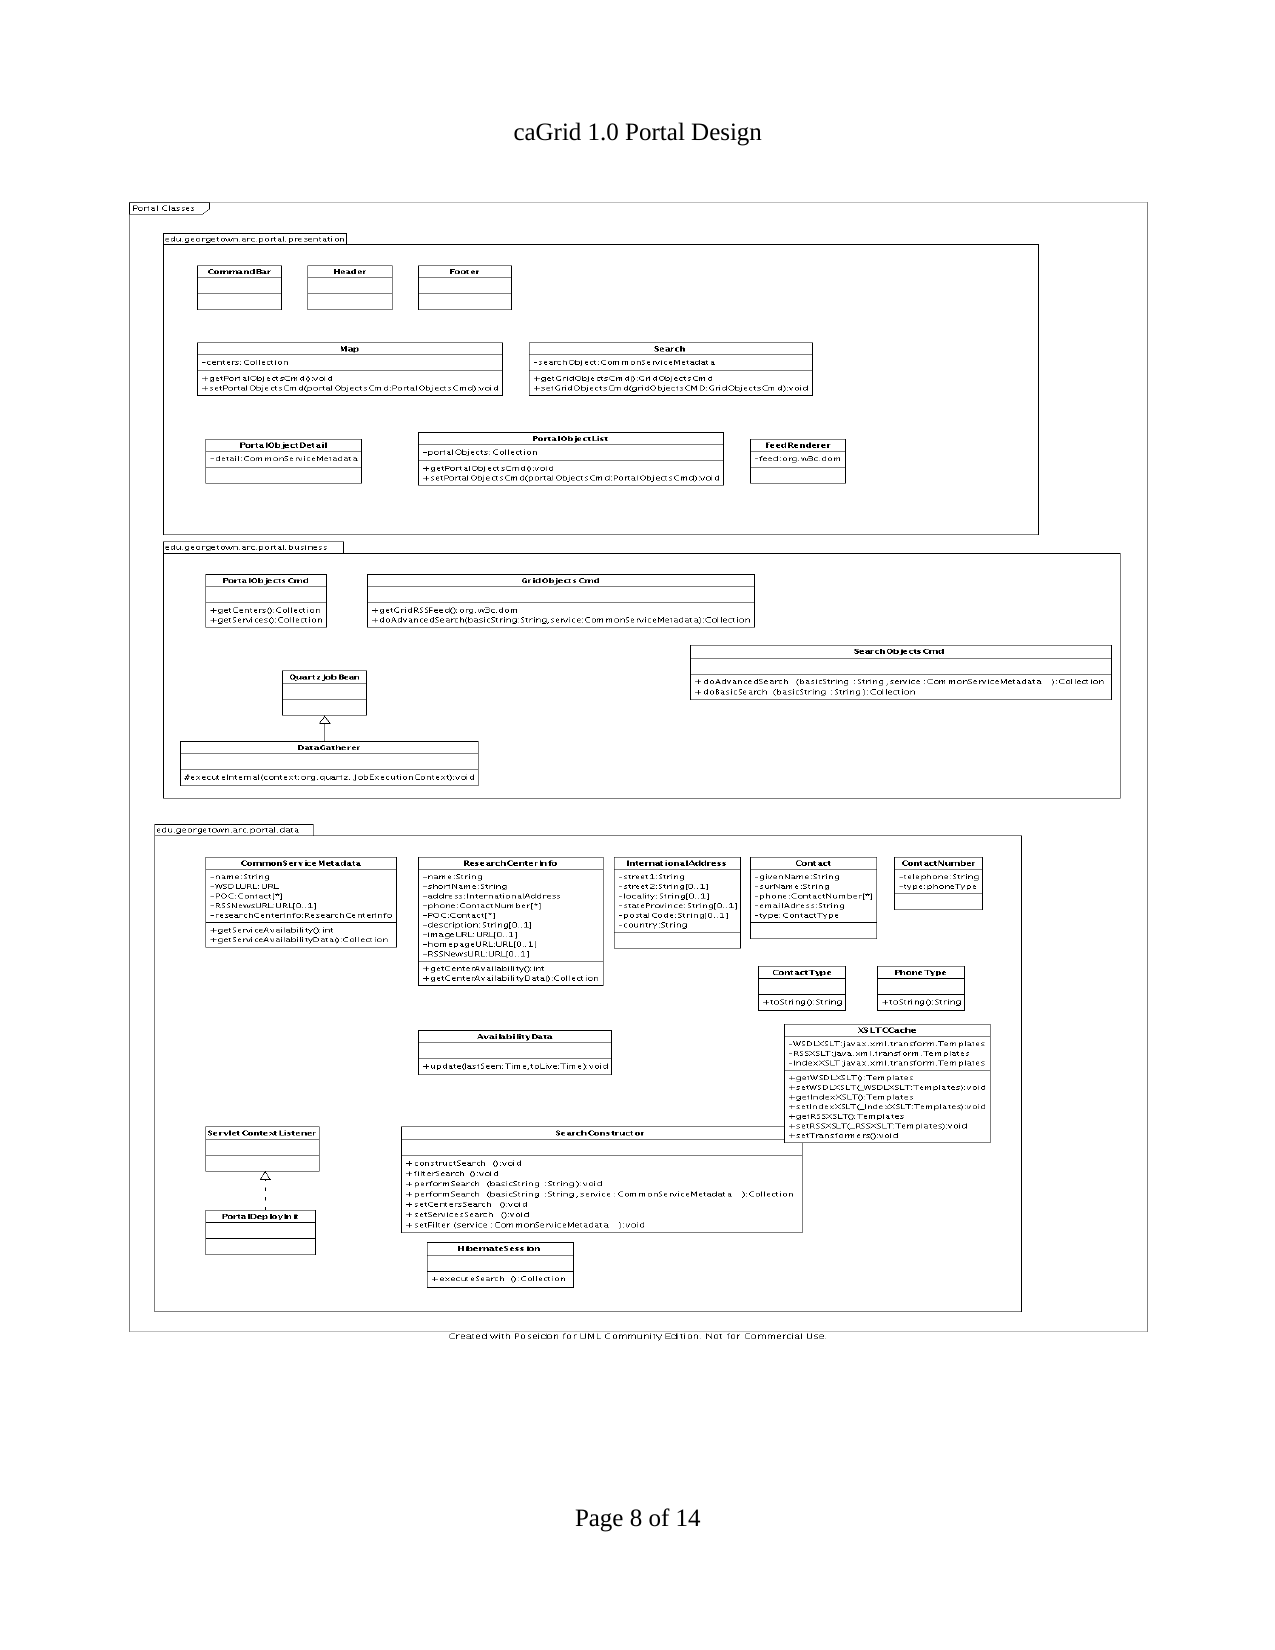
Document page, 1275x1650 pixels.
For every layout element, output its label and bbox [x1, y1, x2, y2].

picture [120, 195, 1155, 1351]
